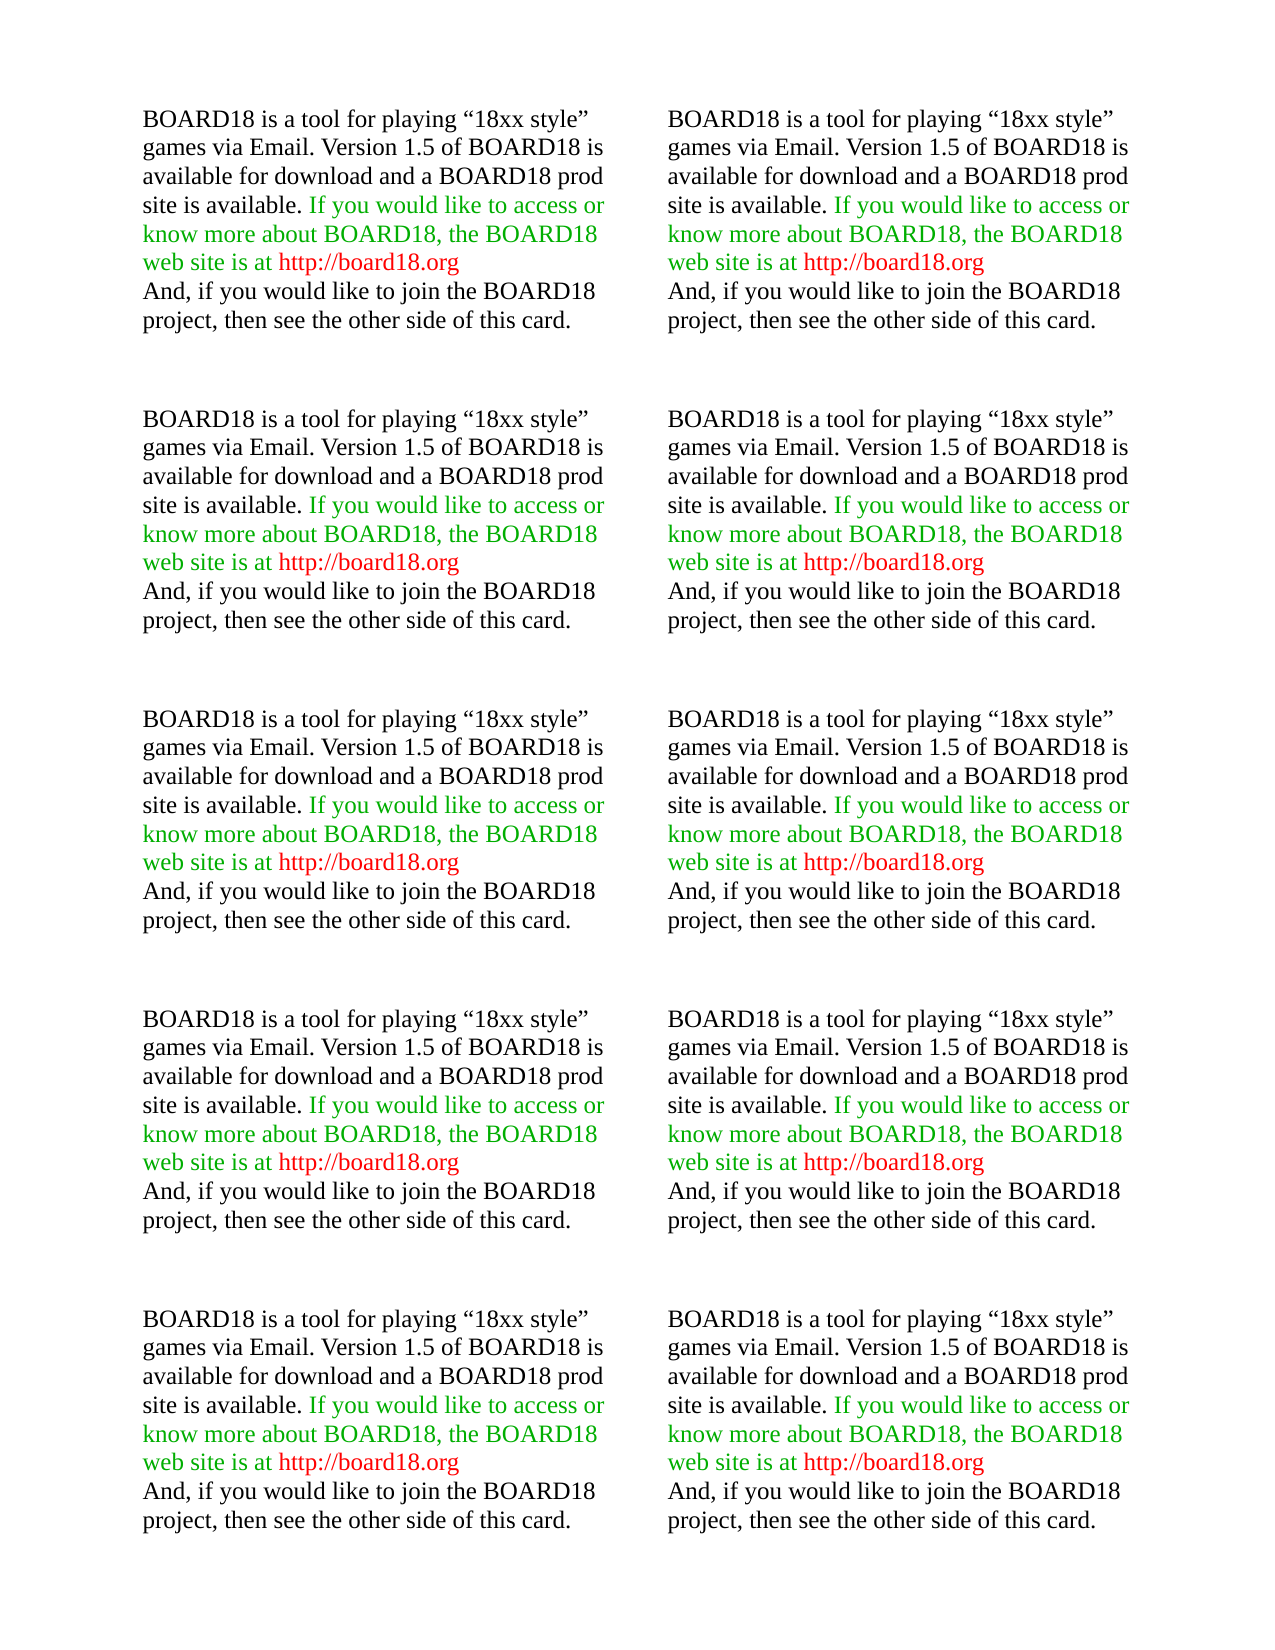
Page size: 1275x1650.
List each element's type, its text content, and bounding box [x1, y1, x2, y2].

text And, if you would like to join the BOARD18 project, then see the other side of this card. [667, 876, 1133, 934]
text BOARD18 is a tool for playing “18xx style” games via Email. Version 1.5 of BOARD18 is available for download and a BOARD18 prod site is available. If you would like to access or know more about BOARD18, the BOARD18 web site is at http://board18.org [142, 704, 608, 876]
text BOARD18 is a tool for playing “18xx style” games via Email. Version 1.5 of BOARD18 is available for download and a BOARD18 prod site is available. If you would like to access or know more about BOARD18, the BOARD18 web site is at http://board18.org [667, 104, 1133, 276]
text BOARD18 is a tool for playing “18xx style” games via Email. Version 1.5 of BOARD18 is available for download and a BOARD18 prod site is available. If you would like to access or know more about BOARD18, the BOARD18 web site is at http://board18.org [142, 104, 608, 276]
text And, if you would like to join the BOARD18 project, then see the other side of this card. [667, 1176, 1133, 1234]
text BOARD18 is a tool for playing “18xx style” games via Email. Version 1.5 of BOARD18 is available for download and a BOARD18 prod site is available. If you would like to access or know more about BOARD18, the BOARD18 web site is at http://board18.org [142, 1304, 608, 1476]
text And, if you would like to join the BOARD18 project, then see the other side of this card. [142, 876, 608, 934]
text And, if you would like to join the BOARD18 project, then see the other side of this card. [667, 1476, 1133, 1534]
text And, if you would like to join the BOARD18 project, then see the other side of this card. [667, 576, 1133, 634]
text And, if you would like to join the BOARD18 project, then see the other side of this card. [667, 276, 1133, 334]
text BOARD18 is a tool for playing “18xx style” games via Email. Version 1.5 of BOARD18 is available for download and a BOARD18 prod site is available. If you would like to access or know more about BOARD18, the BOARD18 web site is at http://board18.org [667, 1004, 1133, 1176]
text And, if you would like to join the BOARD18 project, then see the other side of this card. [142, 1476, 608, 1534]
text And, if you would like to join the BOARD18 project, then see the other side of this card. [142, 1176, 608, 1234]
text BOARD18 is a tool for playing “18xx style” games via Email. Version 1.5 of BOARD18 is available for download and a BOARD18 prod site is available. If you would like to access or know more about BOARD18, the BOARD18 web site is at http://board18.org [667, 704, 1133, 876]
text BOARD18 is a tool for playing “18xx style” games via Email. Version 1.5 of BOARD18 is available for download and a BOARD18 prod site is available. If you would like to access or know more about BOARD18, the BOARD18 web site is at http://board18.org [667, 404, 1133, 576]
text And, if you would like to join the BOARD18 project, then see the other side of this card. [142, 576, 608, 634]
text BOARD18 is a tool for playing “18xx style” games via Email. Version 1.5 of BOARD18 is available for download and a BOARD18 prod site is available. If you would like to access or know more about BOARD18, the BOARD18 web site is at http://board18.org [142, 404, 608, 576]
text And, if you would like to join the BOARD18 project, then see the other side of this card. [142, 276, 608, 334]
text BOARD18 is a tool for playing “18xx style” games via Email. Version 1.5 of BOARD18 is available for download and a BOARD18 prod site is available. If you would like to access or know more about BOARD18, the BOARD18 web site is at http://board18.org [667, 1304, 1133, 1476]
text BOARD18 is a tool for playing “18xx style” games via Email. Version 1.5 of BOARD18 is available for download and a BOARD18 prod site is available. If you would like to access or know more about BOARD18, the BOARD18 web site is at http://board18.org [142, 1004, 608, 1176]
